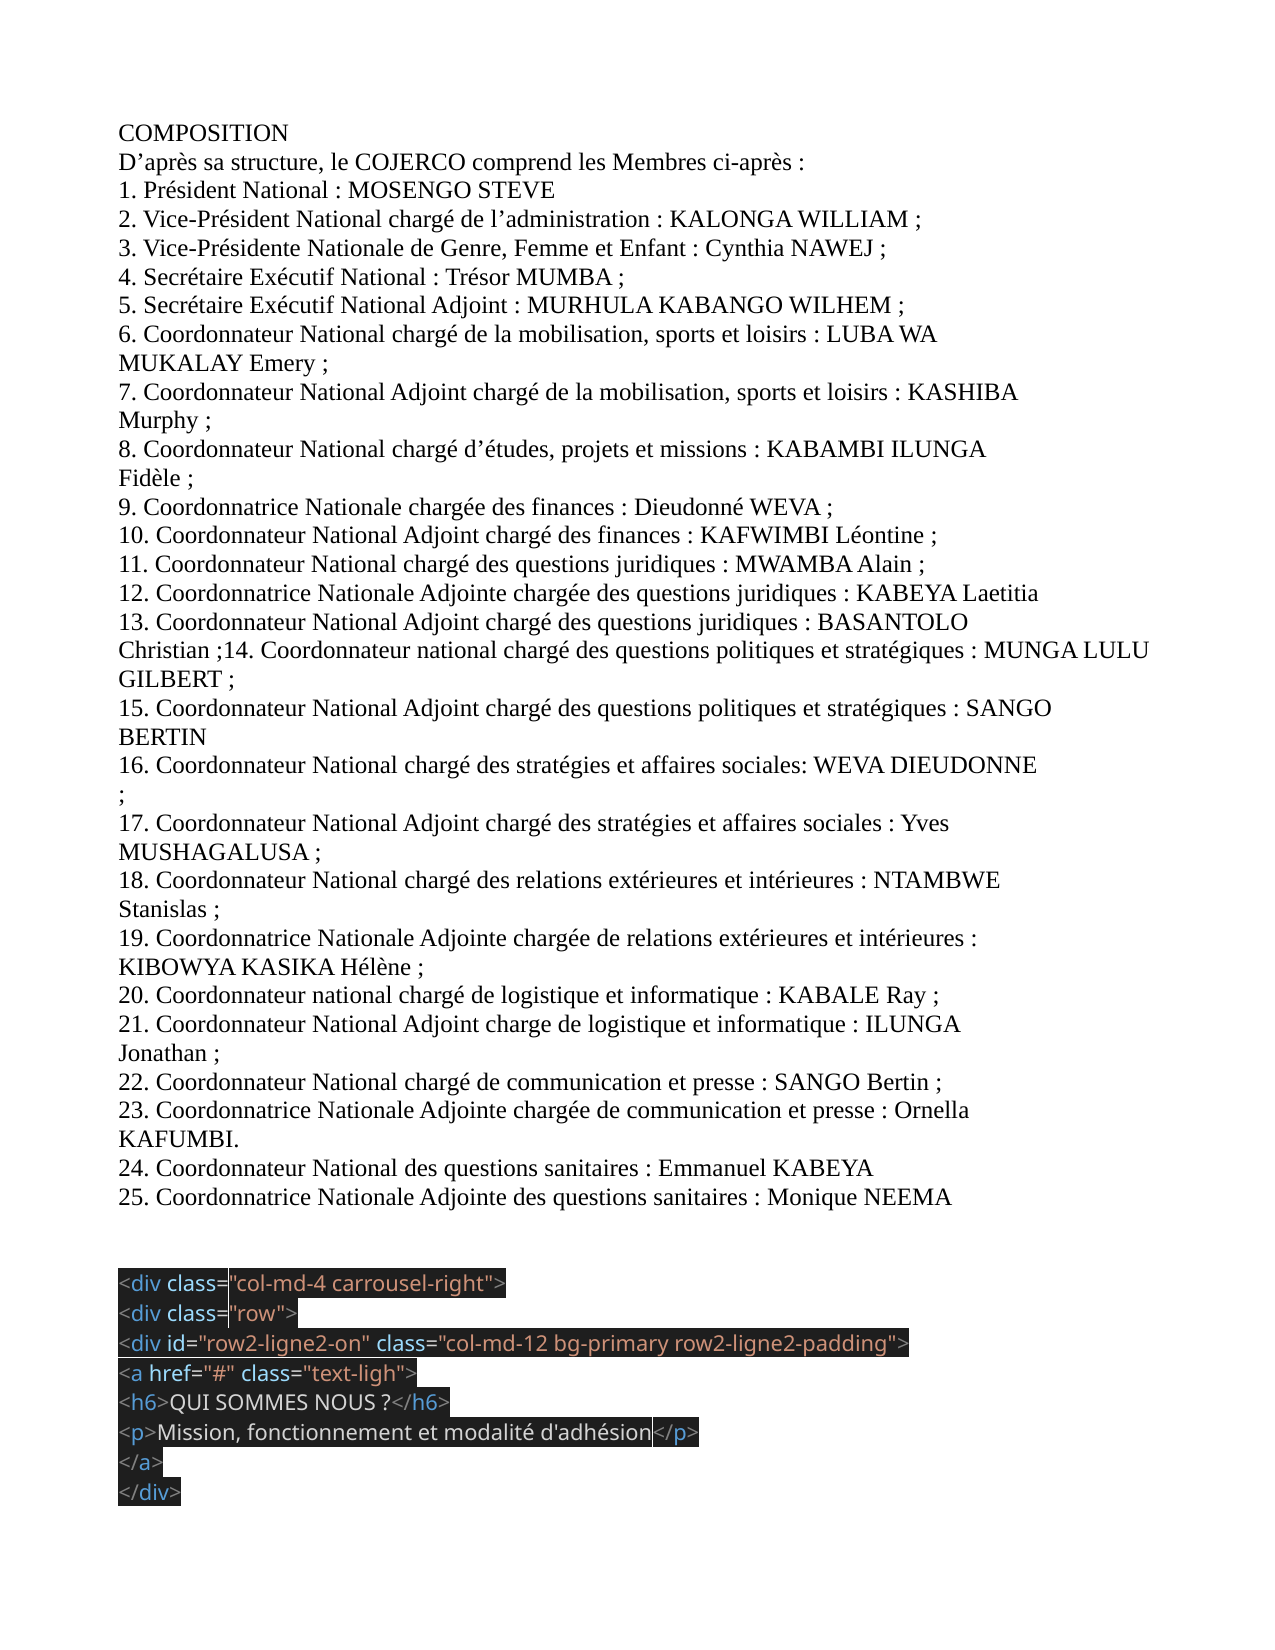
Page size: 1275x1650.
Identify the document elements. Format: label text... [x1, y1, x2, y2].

text 4. Secrétaire Exécutif National : Trésor MUMBA ; [118, 262, 1157, 291]
text KIBOWYA KASIKA Hélène ; [118, 952, 1157, 981]
text KAFUMBI. [118, 1124, 1157, 1153]
text 13. Coordonnateur National Adjoint chargé des questions juridiques : BASANTOLO [118, 607, 1157, 636]
text MUKALAY Emery ; [118, 348, 1157, 377]
text MUSHAGALUSA ; [118, 837, 1157, 866]
text 21. Coordonnateur National Adjoint charge de logistique et informatique : ILUNGA [118, 1009, 1157, 1038]
text <div id="row2-ligne2-on" class="col-md-12 bg-primary row2-ligne2-padding"> [118, 1328, 1157, 1357]
text </div> [118, 1477, 1157, 1506]
text 1. Président National : MOSENGO STEVE [118, 176, 1157, 204]
text <h6>QUI SOMMES NOUS ?</h6> [118, 1387, 1157, 1417]
text <div class="col-md-4 carrousel-right"> [118, 1268, 1157, 1298]
text 9. Coordonnatrice Nationale chargée des finances : Dieudonné WEVA ; [118, 492, 1157, 521]
text 19. Coordonnatrice Nationale Adjointe chargée de relations extérieures et intérieures : [118, 923, 1157, 952]
text D’après sa structure, le COJERCO comprend les Membres ci-après : [118, 147, 1157, 176]
text 23. Coordonnatrice Nationale Adjointe chargée de communication et presse : Ornella [118, 1096, 1157, 1124]
text <p>Mission, fonctionnement et modalité d'adhésion</p> [118, 1417, 1157, 1447]
text Christian ;14. Coordonnateur national chargé des questions politiques et stratégiques : MUNGA LULU [118, 636, 1157, 664]
text 7. Coordonnateur National Adjoint chargé de la mobilisation, sports et loisirs : KASHIBA [118, 377, 1157, 406]
text 10. Coordonnateur National Adjoint chargé des finances : KAFWIMBI Léontine ; [118, 521, 1157, 549]
text 16. Coordonnateur National chargé des stratégies et affaires sociales: WEVA DIEUDONNE [118, 751, 1157, 779]
text 11. Coordonnateur National chargé des questions juridiques : MWAMBA Alain ; [118, 549, 1157, 578]
text 15. Coordonnateur National Adjoint chargé des questions politiques et stratégiques : SANGO [118, 693, 1157, 722]
text 3. Vice-Présidente Nationale de Genre, Femme et Enfant : Cynthia NAWEJ ; [118, 233, 1157, 262]
text Jonathan ; [118, 1038, 1157, 1067]
text 17. Coordonnateur National Adjoint chargé des stratégies et affaires sociales : Yves [118, 808, 1157, 837]
text </a> [118, 1447, 1157, 1477]
text <div class="row"> [118, 1298, 1157, 1328]
text 22. Coordonnateur National chargé de communication et presse : SANGO Bertin ; [118, 1067, 1157, 1096]
text <a href="#" class="text-ligh"> [118, 1357, 1157, 1387]
text 25. Coordonnatrice Nationale Adjointe des questions sanitaires : Monique NEEMA [118, 1182, 1157, 1211]
text Murphy ; [118, 406, 1157, 434]
text 2. Vice-Président National chargé de l’administration : KALONGA WILLIAM ; [118, 204, 1157, 233]
text GILBERT ; [118, 664, 1157, 693]
text 18. Coordonnateur National chargé des relations extérieures et intérieures : NTAMBWE [118, 866, 1157, 894]
text 24. Coordonnateur National des questions sanitaires : Emmanuel KABEYA [118, 1153, 1157, 1182]
text BERTIN [118, 722, 1157, 751]
text 6. Coordonnateur National chargé de la mobilisation, sports et loisirs : LUBA WA [118, 319, 1157, 348]
text COMPOSITION [118, 118, 1157, 147]
text 12. Coordonnatrice Nationale Adjointe chargée des questions juridiques : KABEYA Laetitia [118, 578, 1157, 607]
text 8. Coordonnateur National chargé d’études, projets et missions : KABAMBI ILUNGA [118, 434, 1157, 463]
text Fidèle ; [118, 463, 1157, 492]
text ; [118, 779, 1157, 808]
text 20. Coordonnateur national chargé de logistique et informatique : KABALE Ray ; [118, 981, 1157, 1009]
text 5. Secrétaire Exécutif National Adjoint : MURHULA KABANGO WILHEM ; [118, 291, 1157, 319]
text Stanislas ; [118, 894, 1157, 923]
